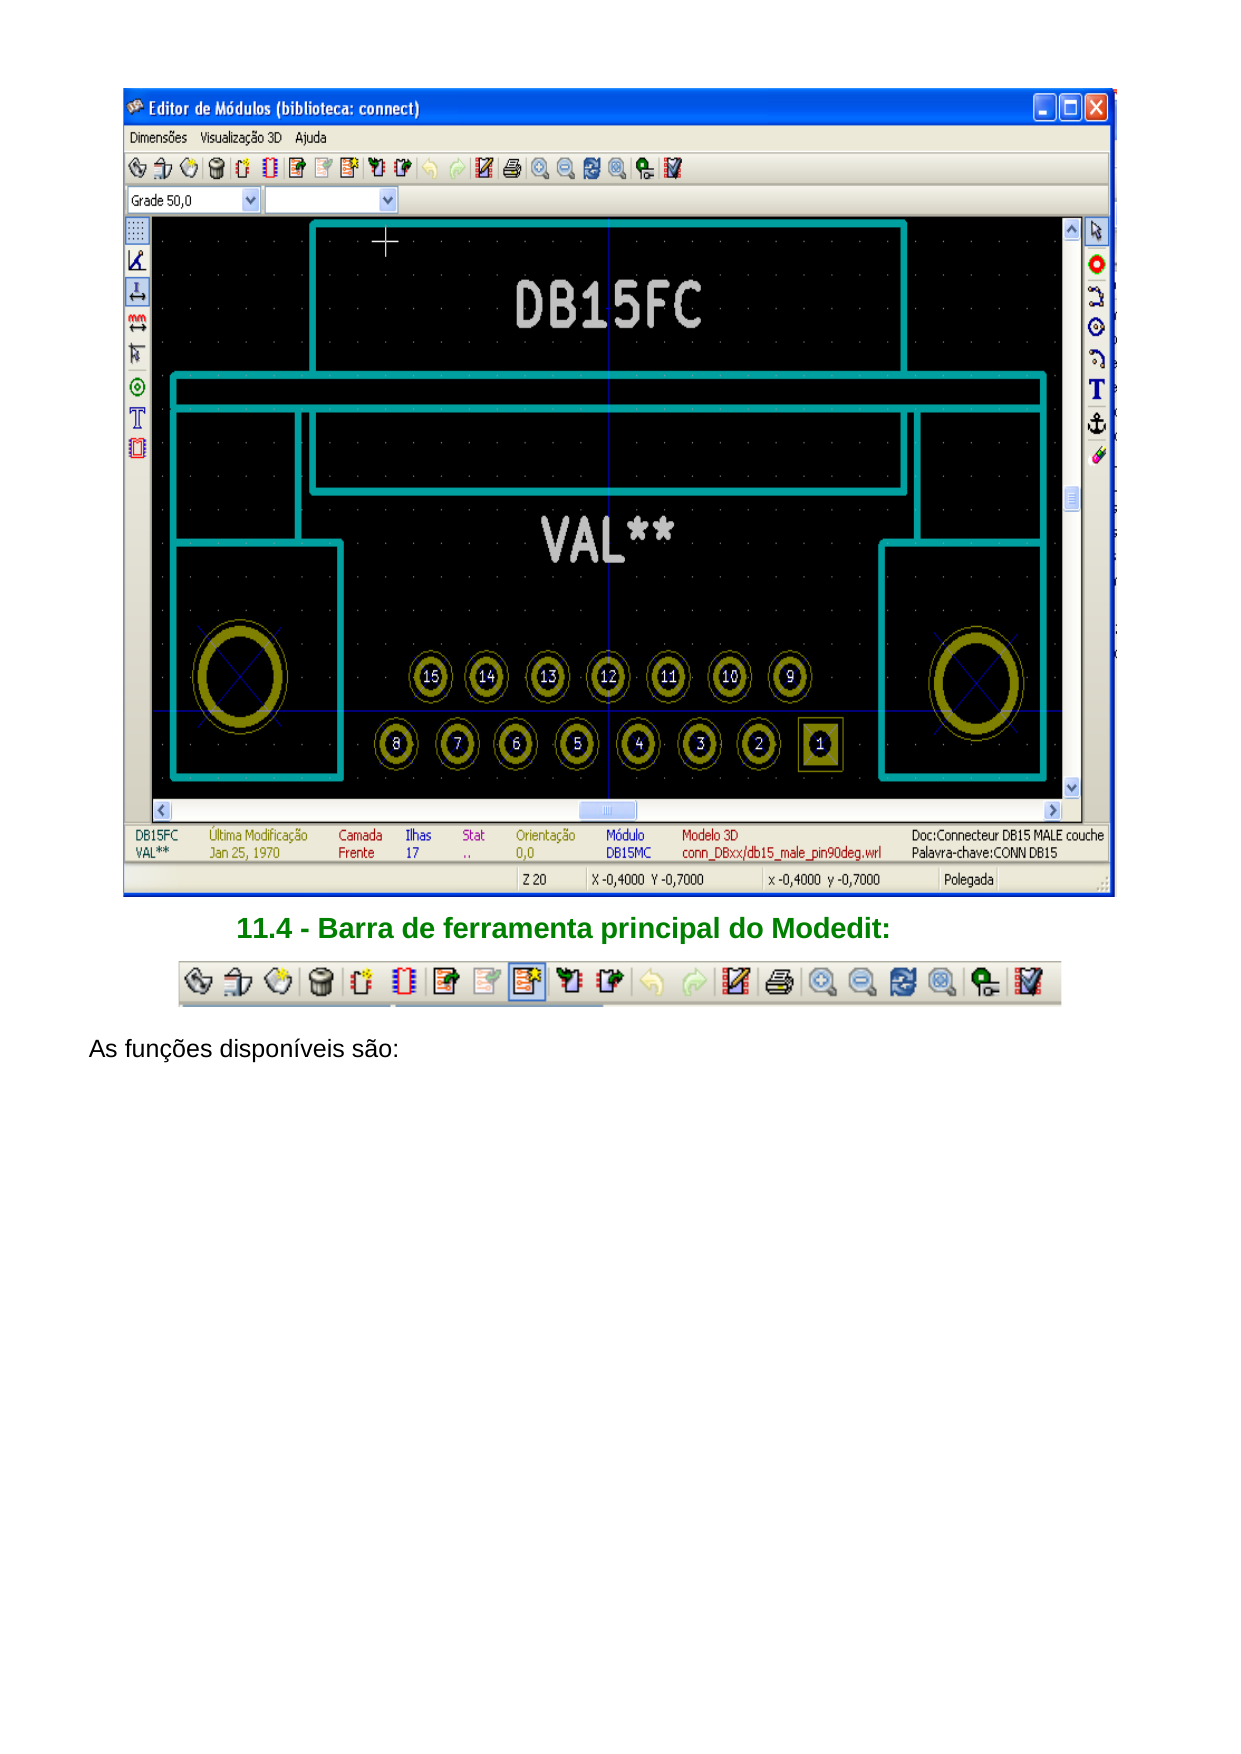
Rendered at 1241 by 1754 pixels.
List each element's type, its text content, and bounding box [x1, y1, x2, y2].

subtitle Barra de ferramenta principal do Modedit: [162, 912, 1152, 945]
picture [178, 961, 1062, 1007]
text As funções disponíveis são: [88, 1035, 1152, 1063]
picture [123, 88, 1117, 897]
